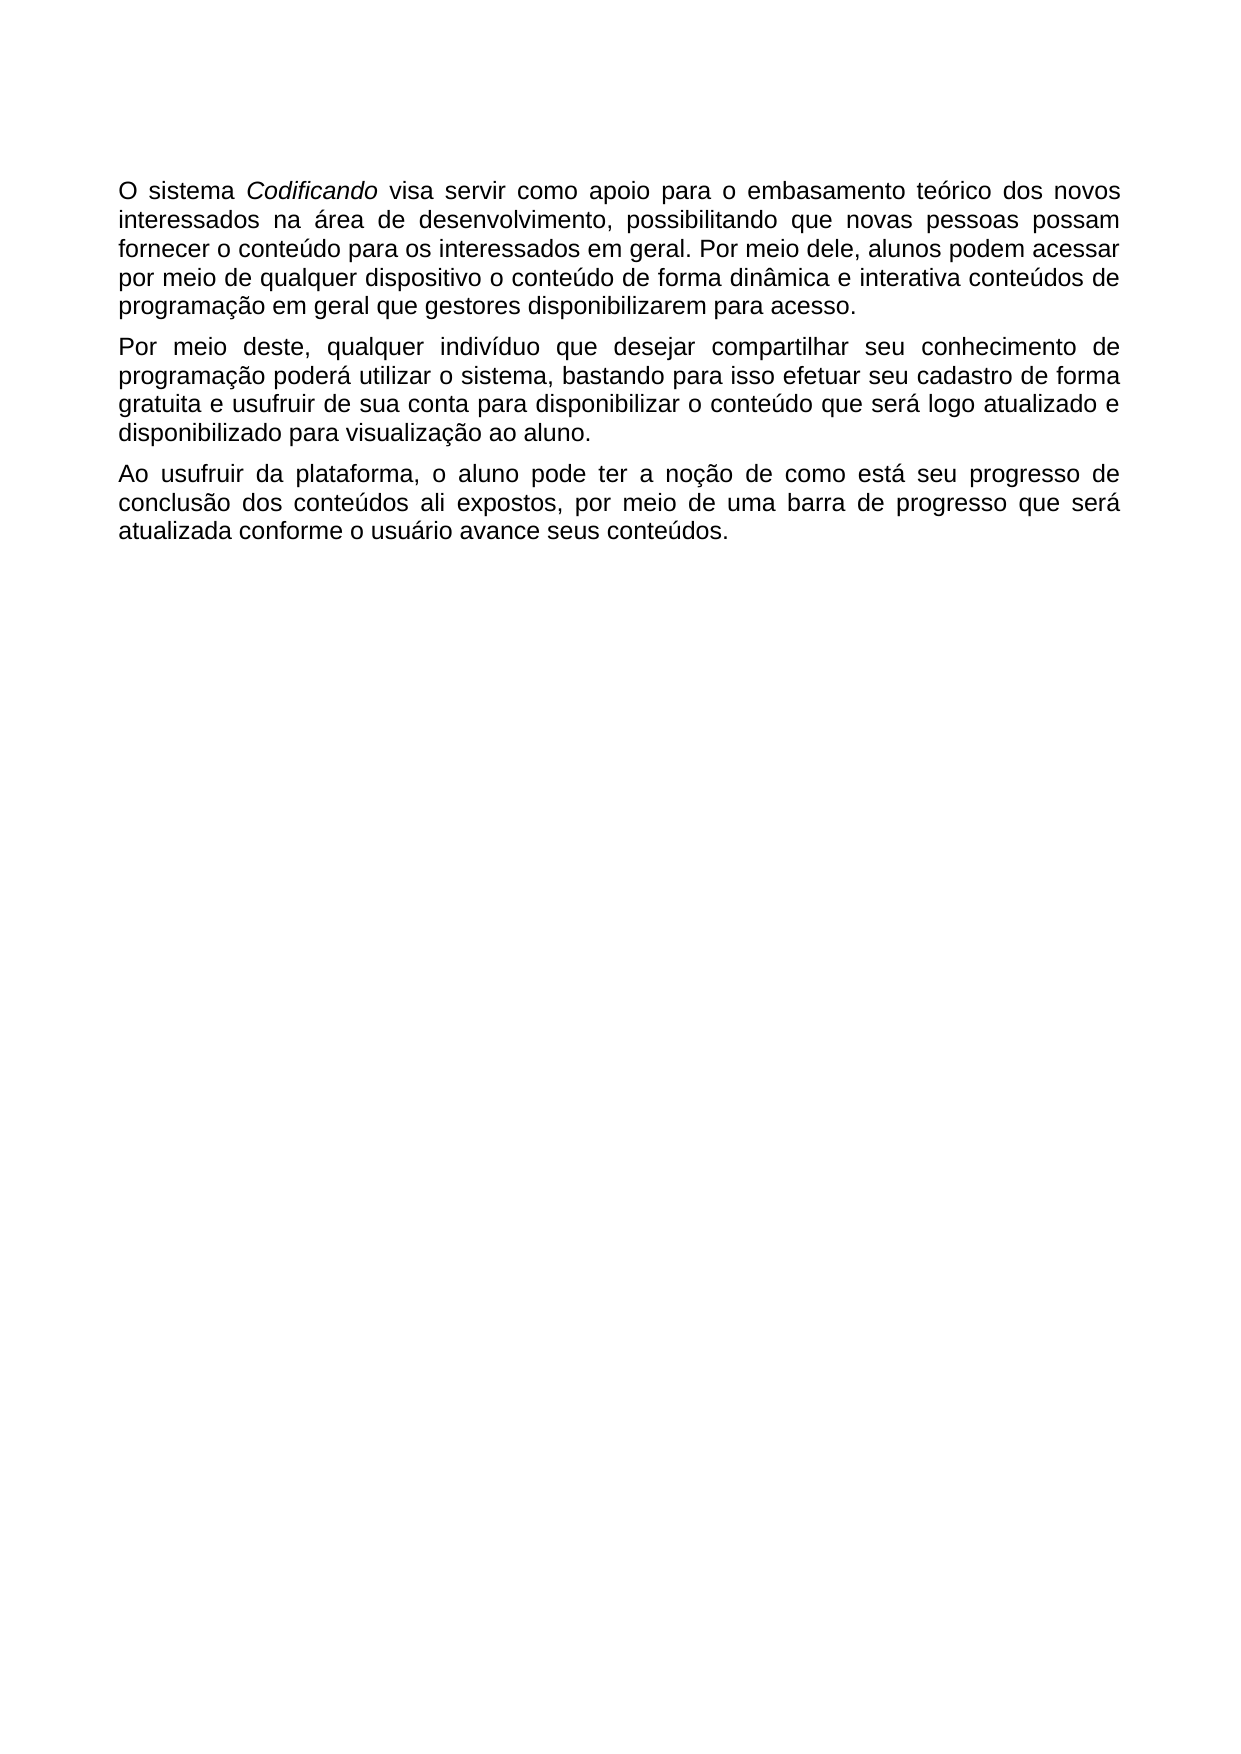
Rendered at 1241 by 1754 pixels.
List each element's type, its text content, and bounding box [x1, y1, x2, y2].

text Ao usufruir da plataforma, o aluno pode ter a noção de como está seu progresso de conclusão dos conteúdos ali expostos, por meio de uma barra de progresso que será atualizada conforme o usuário avance seus conteúdos. [118, 459, 1122, 545]
text Por meio deste, qualquer indivíduo que desejar compartilhar seu conhecimento de programação poderá utilizar o sistema, bastando para isso efetuar seu cadastro de forma gratuita e usufruir de sua conta para disponibilizar o conteúdo que será logo atualizado e disponibilizado para visualização ao aluno. [118, 332, 1122, 447]
text O sistema Codificando visa servir como apoio para o embasamento teórico dos novos interessados na área de desenvolvimento, possibilitando que novas pessoas possam fornecer o conteúdo para os interessados em geral. Por meio dele, alunos podem acessar por meio de qualquer dispositivo o conteúdo de forma dinâmica e interativa conteúdos de programação em geral que gestores disponibilizarem para acesso. [118, 176, 1122, 320]
